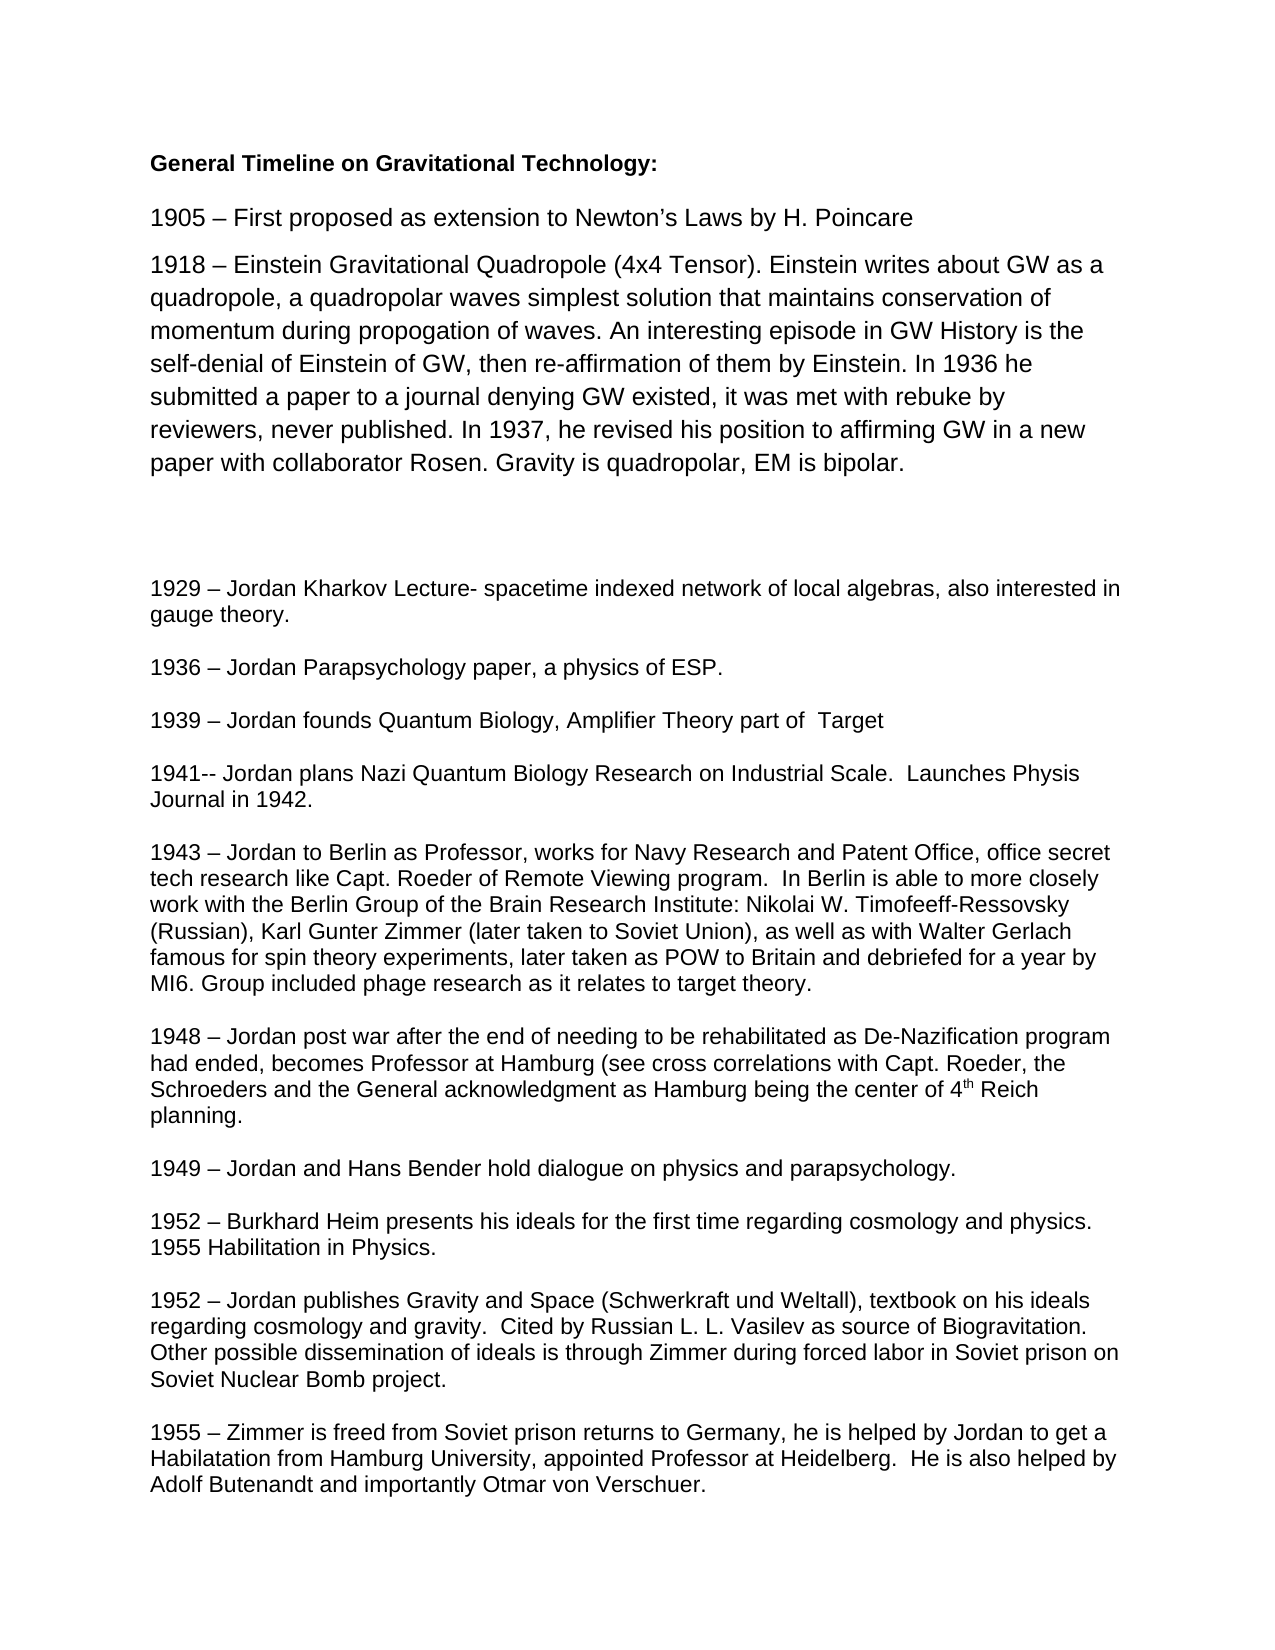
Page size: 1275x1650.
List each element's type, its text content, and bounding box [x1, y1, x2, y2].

text 1949 – Jordan and Hans Bender hold dialogue on physics and parapsychology. [150, 1155, 1125, 1181]
text 1952 – Burkhard Heim presents his ideals for the first time regarding cosmology and physics. 1955 Habilitation in Physics. [150, 1208, 1125, 1260]
text 1943 – Jordan to Berlin as Professor, works for Navy Research and Patent Office, office secret tech research like Capt. Roeder of Remote Viewing program. In Berlin is able to more closely work with the Berlin Group of the Brain Research Institute: Nikolai W. Timofeeff-Ressovsky (Russian), Karl Gunter Zimmer (later taken to Soviet Union), as well as with Walter Gerlach famous for spin theory experiments, later taken as POW to Britain and debriefed for a year by MI6. Group included phage research as it relates to target theory. [150, 839, 1125, 997]
text 1929 – Jordan Kharkov Lecture- spacetime indexed network of local algebras, also interested in gauge theory. [150, 575, 1125, 628]
text 1905 – First proposed as extension to Newton’s Laws by H. Poincare [150, 203, 1125, 231]
text 1955 – Zimmer is freed from Soviet prison returns to Germany, he is helped by Jordan to get a Habilatation from Hamburg University, appointed Professor at Heidelberg. He is also helped by Adolf Butenandt and importantly Otmar von Verschuer. [150, 1418, 1125, 1497]
text 1941-- Jordan plans Nazi Quantum Biology Research on Industrial Scale. Launches Physis Journal in 1942. [150, 759, 1125, 812]
text 1952 – Jordan publishes Gravity and Space (Schwerkraft und Weltall), textbook on his ideals regarding cosmology and gravity. Cited by Russian L. L. Vasilev as source of Biogravitation. Other possible dissemination of ideals is through Zimmer during forced labor in Soviet prison on Soviet Nuclear Bomb project. [150, 1287, 1125, 1392]
text 1936 – Jordan Parapsychology paper, a physics of ESP. [150, 654, 1125, 681]
text 1939 – Jordan founds Quantum Biology, Amplifier Theory part of Target [150, 707, 1125, 733]
text 1948 – Jordan post war after the end of needing to be rehabilitated as De-Nazification program had ended, becomes Professor at Hamburg (see cross correlations with Capt. Roeder, the Schroeders and the General acknowledgment as Hamburg being the center of 4th Reich planning. [150, 1023, 1125, 1128]
text General Timeline on Gravitational Technology: [150, 150, 1125, 176]
text 1918 – Einstein Gravitational Quadropole (4x4 Tensor). Einstein writes about GW as a quadropole, a quadropolar waves simplest solution that maintains conservation of momentum during propogation of waves. An interesting episode in GW History is the self-denial of Einstein of GW, then re-affirmation of them by Einstein. In 1936 he submitted a paper to a journal denying GW existed, it was met with rebuke by reviewers, never published. In 1937, he revised his position to affirming GW in a new paper with collaborator Rosen. Gravity is quadropolar, EM is bipolar. [150, 250, 1125, 477]
